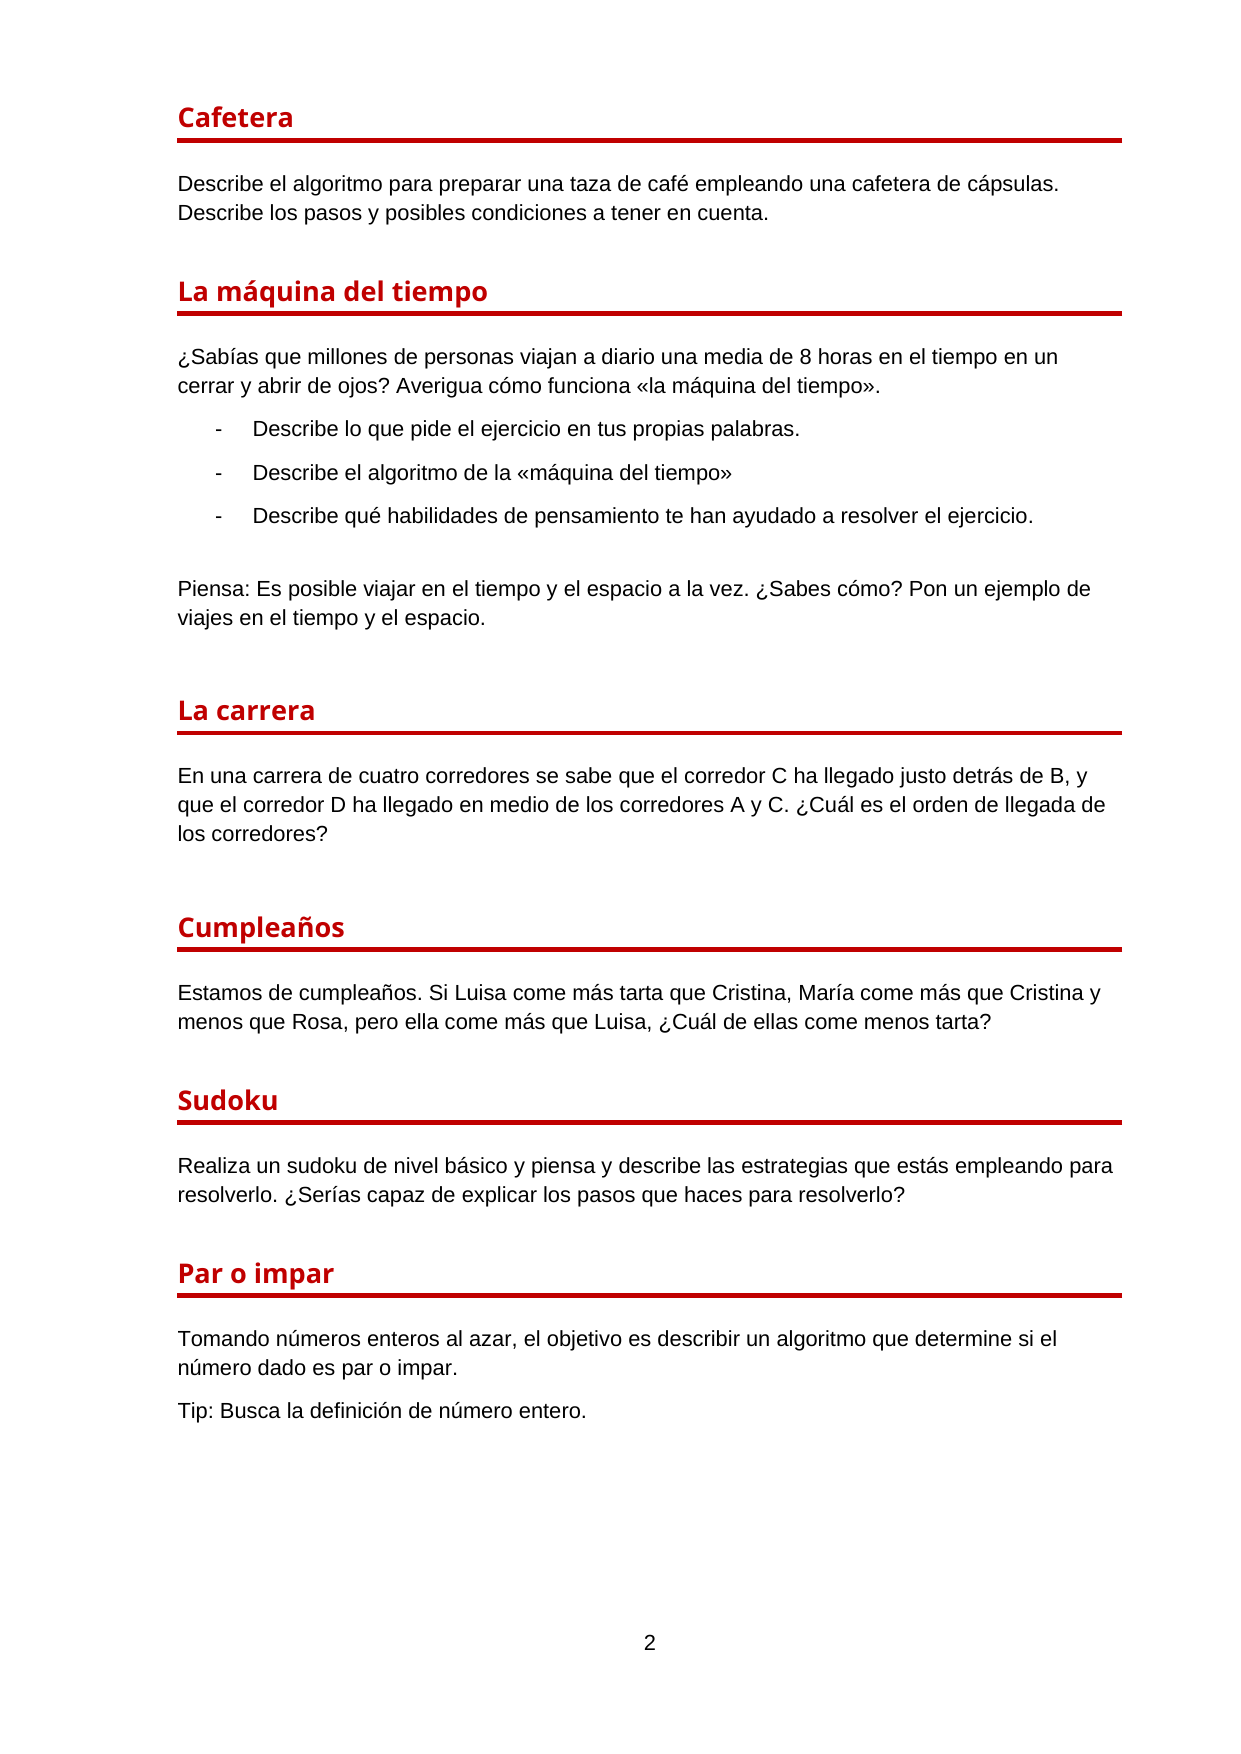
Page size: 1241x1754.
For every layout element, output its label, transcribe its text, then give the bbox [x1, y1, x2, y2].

text Estamos de cumpleaños. Si Luisa come más tarta que Cristina, María come más que Cristina y menos que Rosa, pero ella come más que Luisa, ¿Cuál de ellas come menos tarta? [177, 980, 1122, 1063]
subtitle Cumpleaños [177, 908, 1122, 947]
subtitle La máquina del tiempo [177, 272, 1122, 311]
text Describe el algoritmo para preparar una taza de café empleando una cafetera de cápsulas. Describe los pasos y posibles condiciones a tener en cuenta. [177, 171, 1122, 254]
list Describe lo que pide el ejercicio en tus propias palabras. [215, 416, 1122, 441]
text Realiza un sudoku de nivel básico y piensa y describe las estrategias que estás empleando para resolverlo. ¿Serías capaz de explicar los pasos que haces para resolverlo? [177, 1153, 1122, 1236]
subtitle Cafetera [177, 99, 1122, 138]
text Tomando números enteros al azar, el objetivo es describir un algoritmo que determine si el número dado es par o impar. [177, 1326, 1122, 1380]
text Tip: Busca la definición de número entero. [177, 1398, 1122, 1423]
subtitle La carrera [177, 692, 1122, 731]
text En una carrera de cuatro corredores se sabe que el corredor C ha llegado justo detrás de B, y que el corredor D ha llegado en medio de los corredores A y C. ¿Cuál es el orden de llegada de los corredores? [177, 763, 1122, 846]
list Describe qué habilidades de pensamiento te han ayudado a resolver el ejercicio. [215, 503, 1122, 557]
list Describe el algoritmo de la «máquina del tiempo» [215, 459, 1122, 485]
text Piensa: Es posible viajar en el tiempo y el espacio a la vez. ¿Sabes cómo? Pon un ejemplo de viajes en el tiempo y el espacio. [177, 576, 1122, 630]
subtitle Sudoku [177, 1081, 1122, 1120]
text ¿Sabías que millones de personas viajan a diario una media de 8 horas en el tiempo en un cerrar y abrir de ojos? Averigua cómo funciona «la máquina del tiempo». [177, 343, 1122, 398]
subtitle Par o impar [177, 1254, 1122, 1293]
